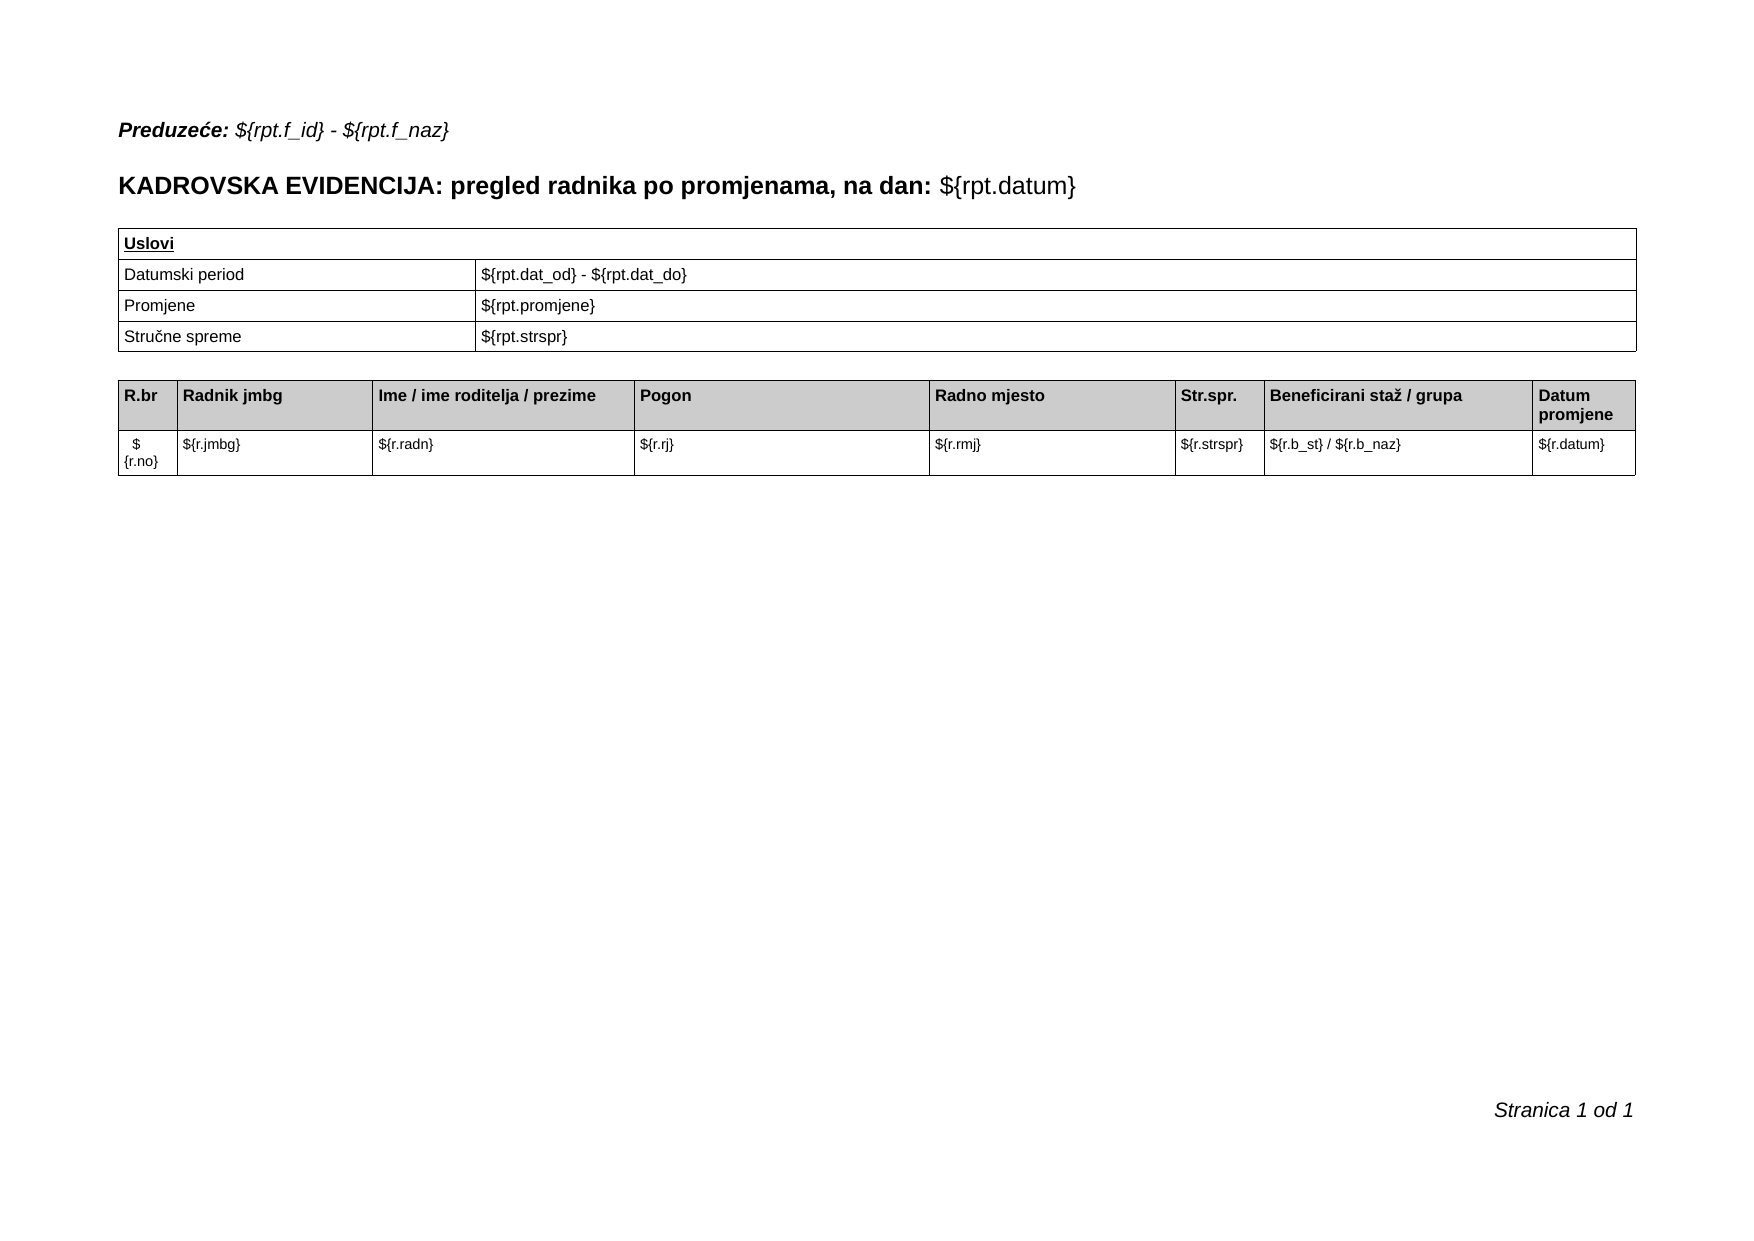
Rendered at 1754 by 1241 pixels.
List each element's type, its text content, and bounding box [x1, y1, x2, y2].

table_cell ${r.strspr} [1176, 431, 1264, 475]
table_header Datum promjene [1533, 381, 1635, 430]
table_header Str.spr. [1176, 381, 1264, 430]
table_header Pogon [635, 381, 929, 430]
table_cell ${rpt.promjene} [476, 291, 1636, 321]
table_header Beneficirani staž / grupa [1265, 381, 1532, 430]
table_cell ${r.rmj} [930, 431, 1175, 475]
text KADROVSKA EVIDENCIJA: pregled radnika po promjenama, na dan: ${rpt.datum} [118, 171, 1636, 228]
table_cell ${r.radn} [373, 431, 634, 475]
table_cell ${rpt.strspr} [476, 322, 1636, 351]
table_cell ${r.jmbg} [178, 431, 372, 475]
table_cell Stručne spreme [119, 322, 475, 351]
table_cell ${r.rj} [635, 431, 929, 475]
text Preduzeće: ${rpt.f_id} - ${rpt.f_naz} [118, 118, 1636, 142]
table_cell ${r.b_st} / ${r.b_naz} [1265, 431, 1532, 475]
table_header Ime / ime roditelja / prezime [373, 381, 634, 430]
table_cell Datumski period [119, 260, 475, 290]
table_cell ${rpt.dat_od} - ${rpt.dat_do} [476, 260, 1636, 290]
table_header Uslovi [119, 229, 1636, 259]
table_header Radnik jmbg [178, 381, 372, 430]
table_header R.br [119, 381, 177, 430]
table_cell Promjene [119, 291, 475, 321]
table_cell @table:table-row [#list rpt.item as r] @/table:table-row [/#list] ${r.no} [119, 431, 177, 475]
table_header Radno mjesto [930, 381, 1175, 430]
table_cell ${r.datum} [1533, 431, 1635, 475]
